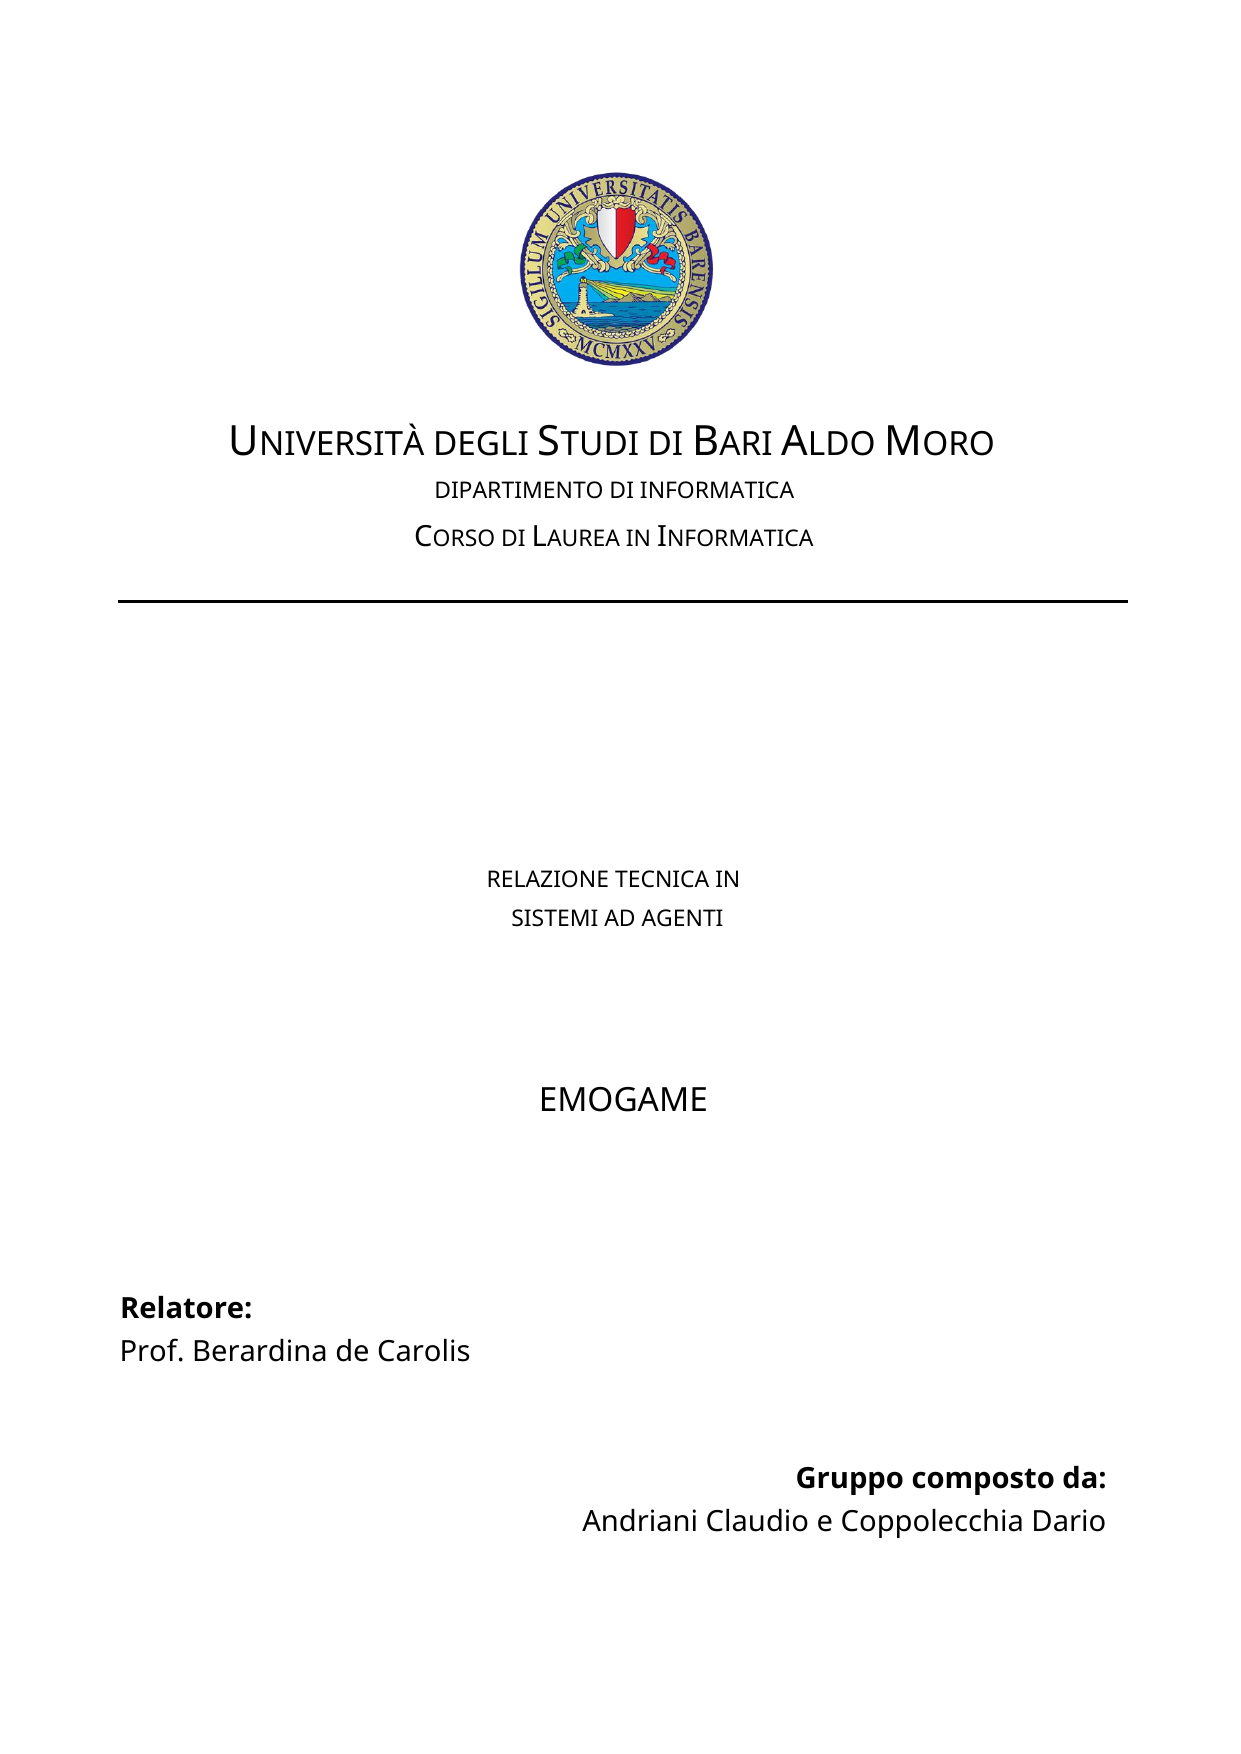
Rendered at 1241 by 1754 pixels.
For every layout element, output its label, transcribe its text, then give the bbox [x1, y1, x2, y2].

text Gruppo composto da: [118, 1457, 1114, 1497]
text CORSO DI LAUREA IN INFORMATICA [118, 515, 1117, 555]
text SISTEMI AD AGENTI [118, 902, 1116, 933]
text RELAZIONE TECNICA IN [118, 857, 1116, 896]
text EMOGAME [124, 1076, 1122, 1121]
text Andriani Claudio e Coppolecchia Dario [118, 1500, 1114, 1539]
text Prof. Berardina de Carolis [119, 1330, 1122, 1370]
text DIPARTIMENTO DI INFORMATICA [118, 472, 1116, 506]
text UNIVERSITÀ DEGLI STUDI DI BARI ALDO MORO [118, 411, 1116, 468]
text Relatore: [120, 1288, 1122, 1327]
